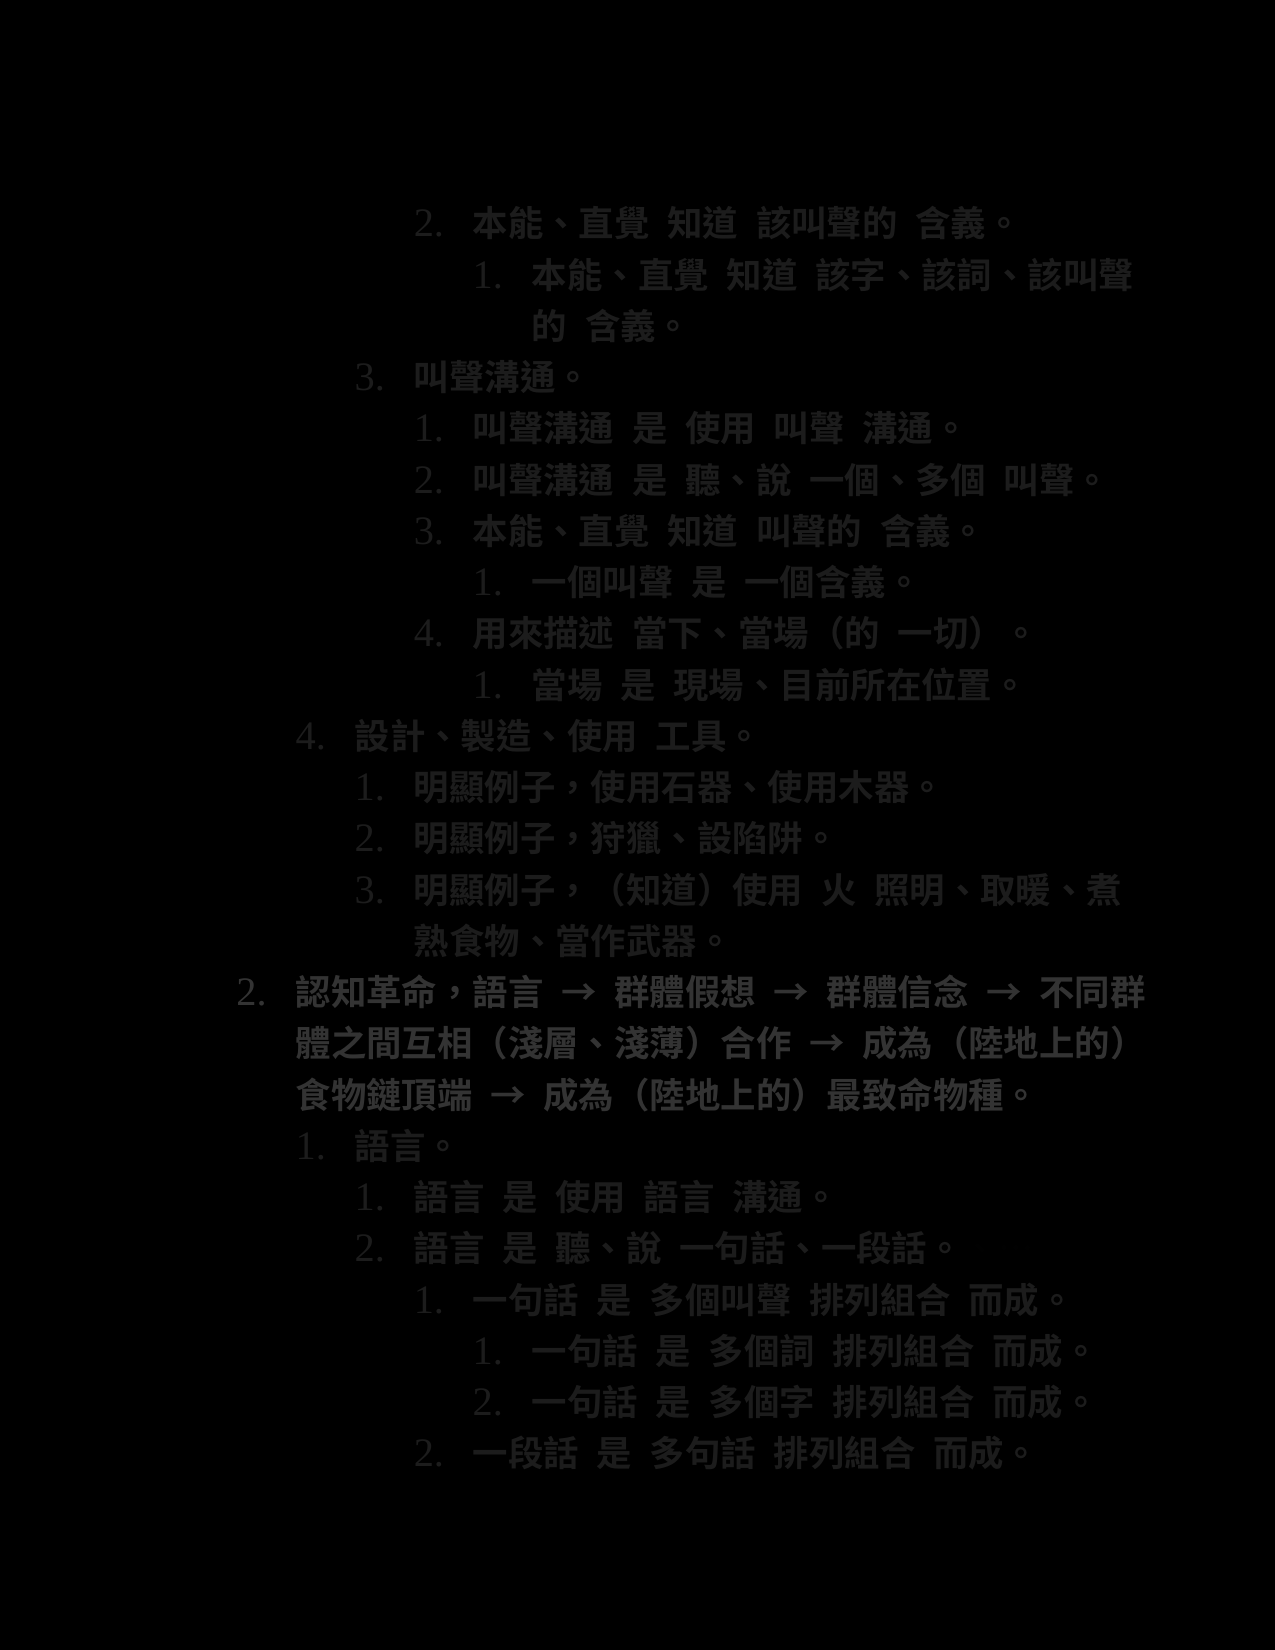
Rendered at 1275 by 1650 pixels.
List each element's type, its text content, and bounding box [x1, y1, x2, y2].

list 叫聲溝通 是 聽、說 一個、多個 叫聲。 [413, 452, 1157, 503]
list 本能、直覺 知道 該字、該詞、該叫聲 的 含義。 [472, 247, 1157, 349]
list 一句話 是 多個叫聲 排列組合 而成。 [413, 1272, 1157, 1323]
list 認知革命，語言 → 群體假想 → 群體信念 → 不同群體之間互相（淺層、淺薄）合作 → 成為（陸地上的）食物鏈頂端 → 成為（陸地上的）最致命物種。 [236, 964, 1157, 1118]
list 明顯例子，使用石器、使用木器。 [354, 759, 1157, 811]
list 一段話 是 多句話 排列組合 而成。 [413, 1426, 1157, 1477]
list 語言 是 聽、說 一句話、一段話。、… [354, 1221, 1157, 1272]
list 一句話 是 多個字 排列組合 而成。 [472, 1374, 1157, 1426]
list 用來描述 當下、當場（的 一切）。 [413, 606, 1157, 657]
list 明顯例子，（知道）使用 火 照明、取暖、煮熟食物、當作武器。 [354, 862, 1157, 964]
list 一句話 是 多個詞 排列組合 而成。 [472, 1323, 1157, 1374]
list 一個叫聲 是 一個含義。 [472, 554, 1157, 606]
list 本能、直覺 知道 該叫聲的 含義。 [413, 196, 1157, 247]
list 語言。 [295, 1118, 1157, 1169]
list 語言 是 使用 語言 溝通。 [354, 1169, 1157, 1221]
list 當場 是 現場、目前所在位置。 [472, 657, 1157, 708]
list 本能、直覺 知道 叫聲的 含義。 [413, 503, 1157, 554]
list 叫聲溝通。 [354, 349, 1157, 401]
list 叫聲溝通 是 使用 叫聲 溝通。 [413, 401, 1157, 452]
list 明顯例子，狩獵、設陷阱。 [354, 811, 1157, 862]
list 設計、製造、使用 工具。 [295, 708, 1157, 759]
